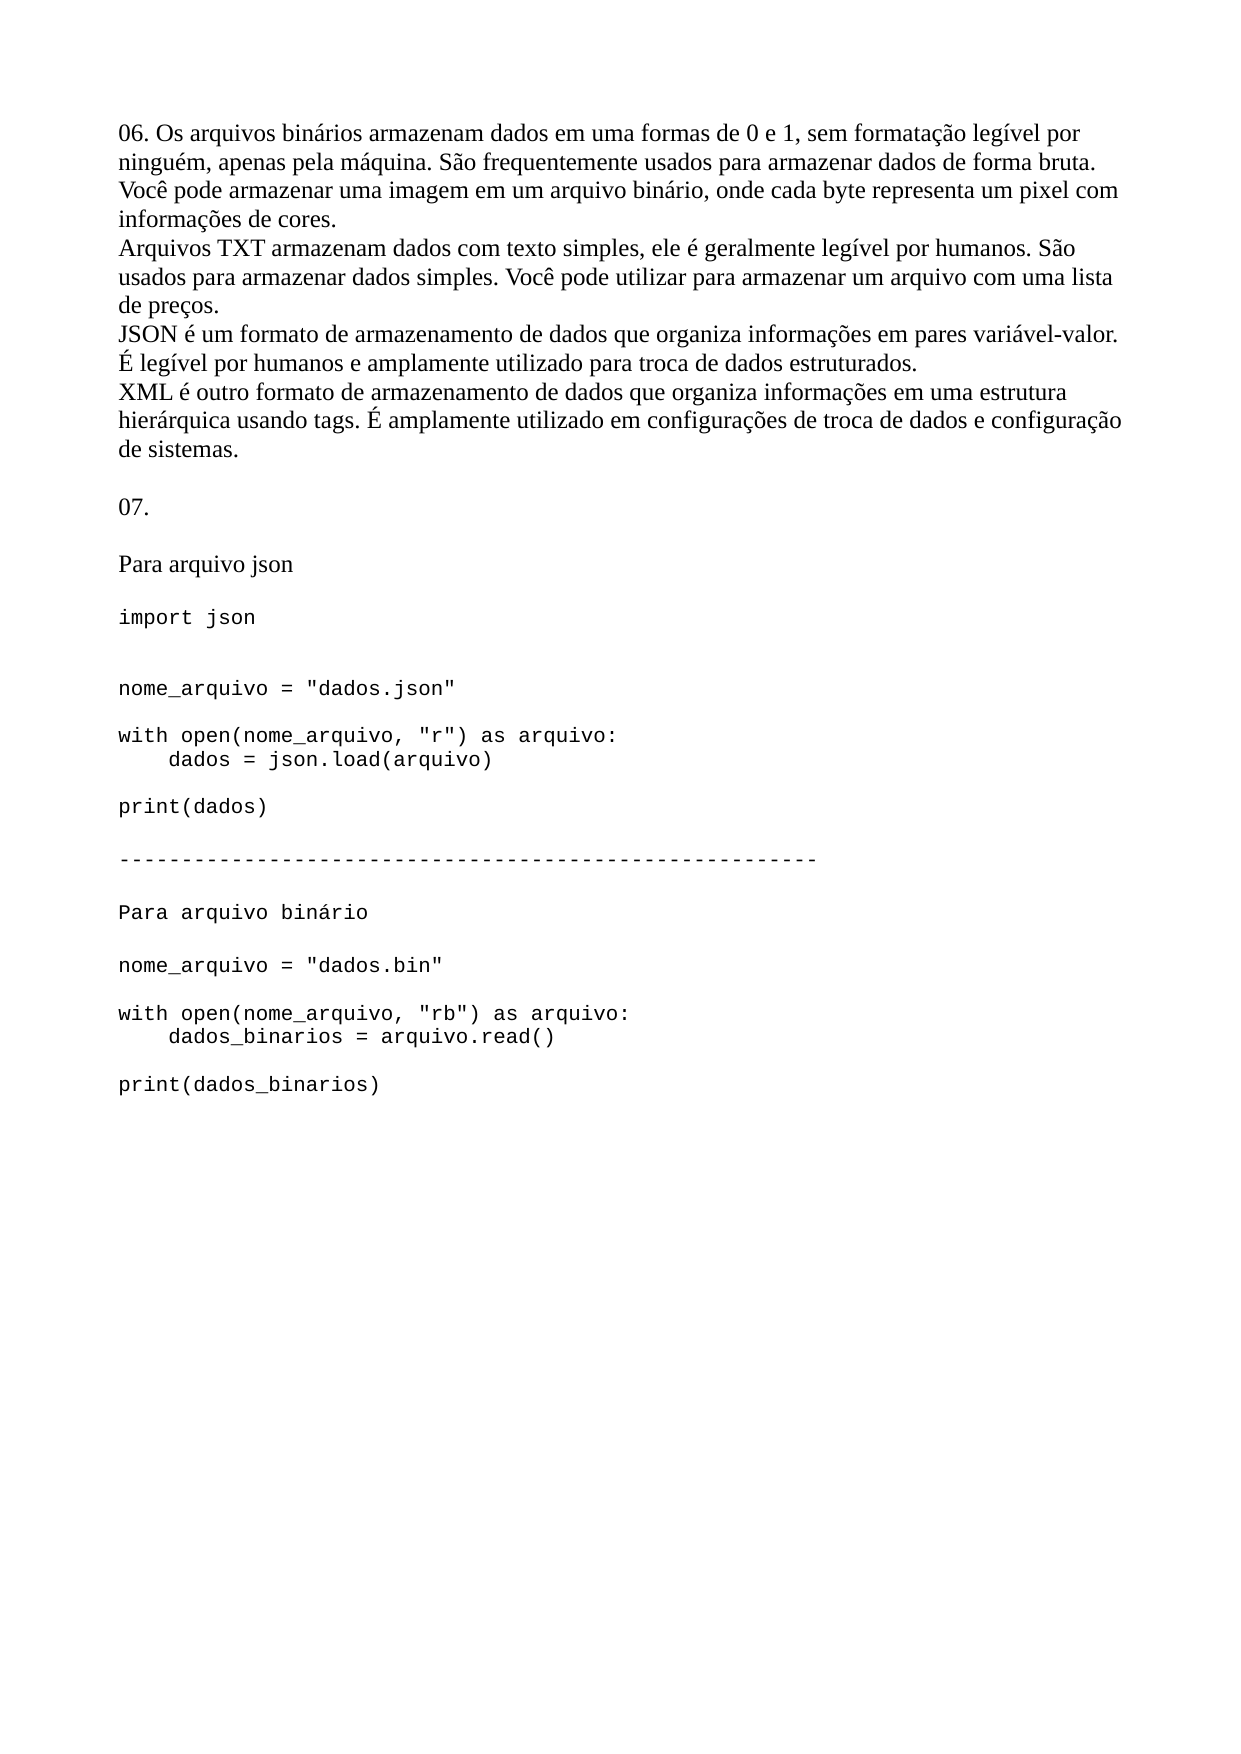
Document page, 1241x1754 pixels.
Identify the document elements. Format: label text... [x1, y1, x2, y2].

text print(dados_binarios) [118, 1074, 1122, 1097]
text dados_binarios = arquivo.read() [118, 1026, 1122, 1050]
text -------------------------------------------------------- [118, 849, 1122, 873]
text 07. [118, 492, 1122, 521]
text print(dados) [118, 796, 1122, 820]
text XML é outro formato de armazenamento de dados que organiza informações em uma estrutura hierárquica usando tags. É amplamente utilizado em configurações de troca de dados e configuração de sistemas. [118, 377, 1122, 463]
text with open(nome_arquivo, "rb") as arquivo: [118, 1003, 1122, 1026]
text Para arquivo binário [118, 902, 1122, 926]
text nome_arquivo = "dados.json" [118, 678, 1122, 701]
text Arquivos TXT armazenam dados com texto simples, ele é geralmente legível por humanos. São usados para armazenar dados simples. Você pode utilizar para armazenar um arquivo com uma lista de preços. [118, 233, 1122, 319]
text import json [118, 607, 1122, 631]
text Você pode armazenar uma imagem em um arquivo binário, onde cada byte representa um pixel com informações de cores. [118, 176, 1122, 233]
text nome_arquivo = "dados.bin" [118, 955, 1122, 979]
text 06. Os arquivos binários armazenam dados em uma formas de 0 e 1, sem formatação legível por ninguém, apenas pela máquina. São frequentemente usados para armazenar dados de forma bruta. [118, 118, 1122, 176]
text JSON é um formato de armazenamento de dados que organiza informações em pares variável-valor. É legível por humanos e amplamente utilizado para troca de dados estruturados. [118, 319, 1122, 377]
text with open(nome_arquivo, "r") as arquivo: [118, 725, 1122, 749]
text Para arquivo json [118, 549, 1122, 578]
text dados = json.load(arquivo) [118, 749, 1122, 772]
